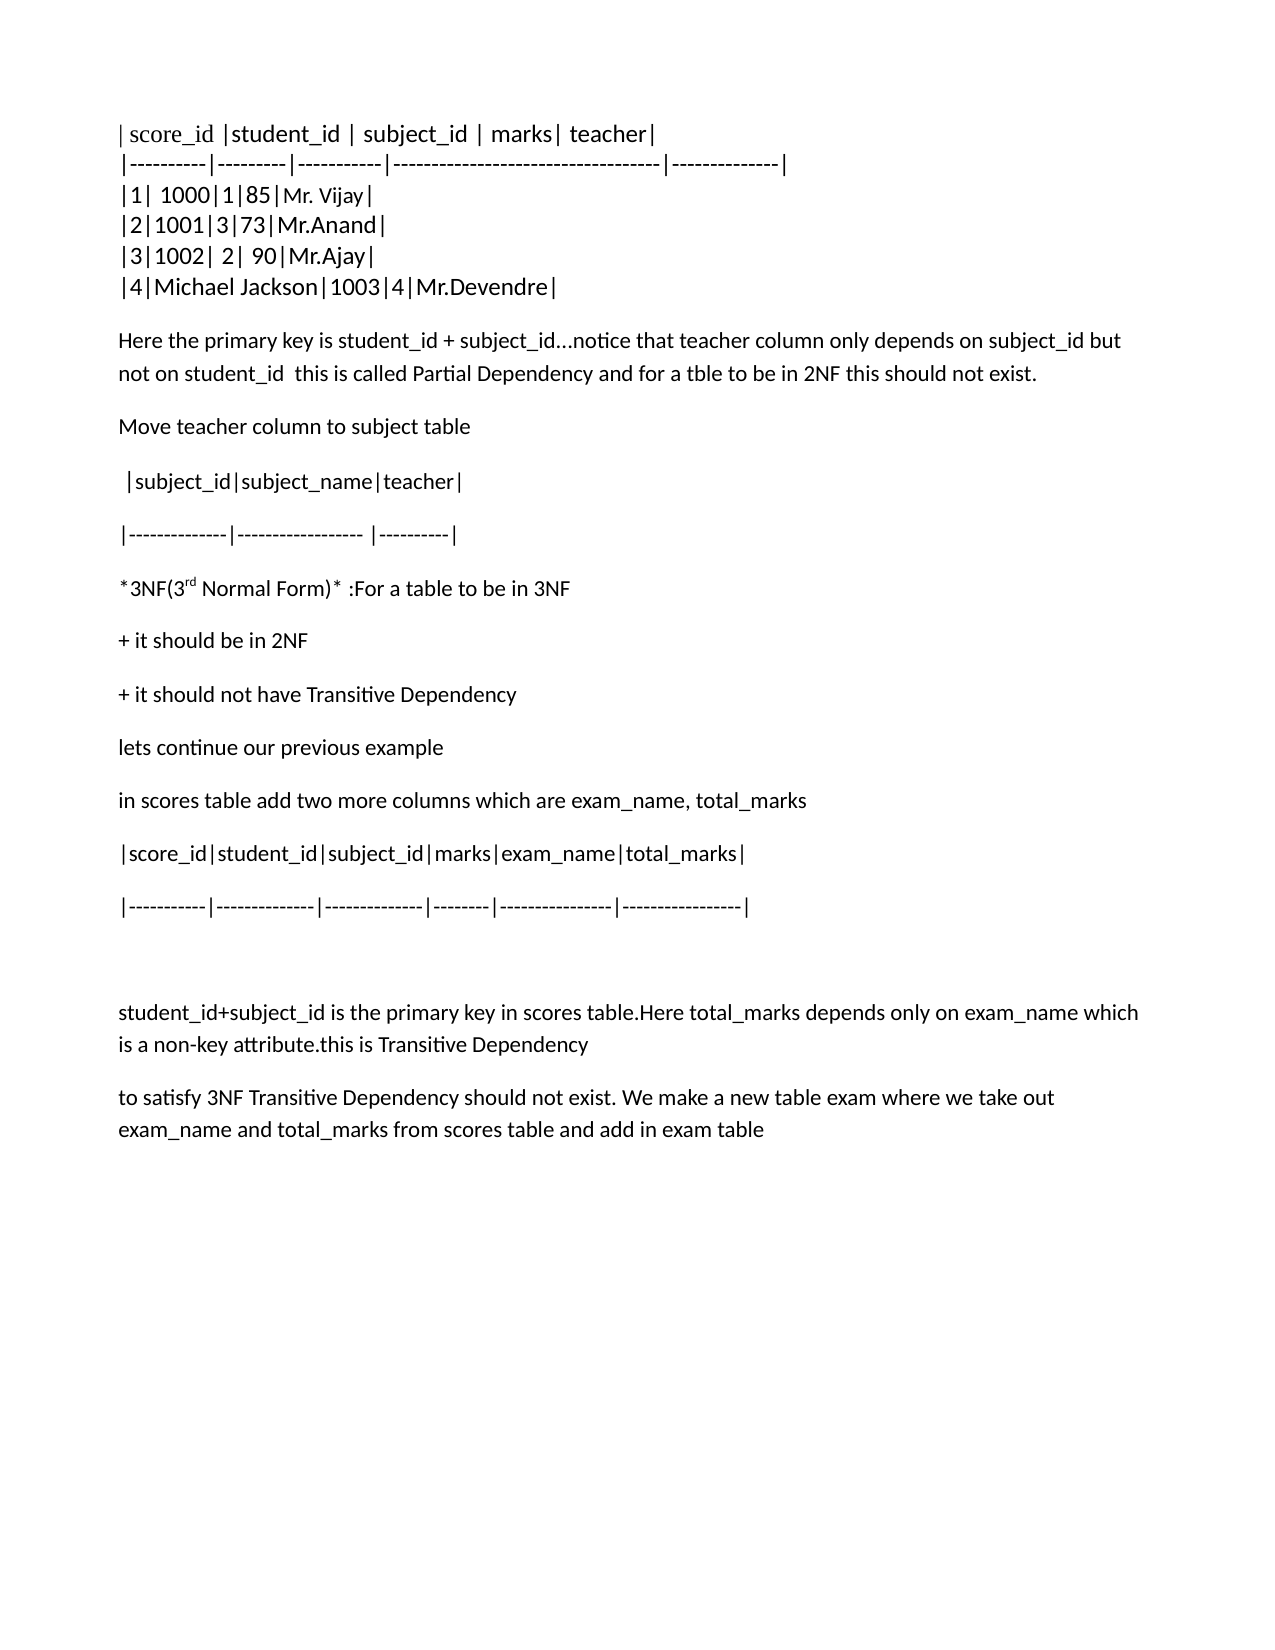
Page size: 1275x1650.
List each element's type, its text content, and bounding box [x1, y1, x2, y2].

text |score_id|student_id|subject_id|marks|exam_name|total_marks| [118, 839, 1157, 867]
text |4|Michael Jackson|1003|4|Mr.Devendre| [118, 271, 1157, 301]
text |-----------|--------------|--------------|--------|----------------|-----------------| [118, 892, 1157, 920]
text Here the primary key is student_id + subject_id...notice that teacher column only depends on subject_id but not on student_id this is called Partial Dependency and for a tble to be in 2NF this should not exist. [118, 327, 1157, 387]
text |1| 1000|1|85|Mr. Vijay| [118, 179, 1157, 210]
text |2|1001|3|73|Mr.Anand| [118, 210, 1157, 240]
text + it should not have Transitive Dependency [118, 680, 1157, 708]
text |3|1002| 2| 90|Mr.Ajay| [118, 240, 1157, 271]
text lets continue our previous example [118, 733, 1157, 761]
text Move teacher column to subject table [118, 412, 1157, 440]
text |----------|---------|-----------|-----------------------------------|--------------| [118, 149, 1157, 179]
text to satisfy 3NF Transitive Dependency should not exist. We make a new table exam where we take out exam_name and total_marks from scores table and add in exam table [118, 1083, 1157, 1143]
text *3NF(3rd Normal Form)* :For a table to be in 3NF [118, 574, 1157, 602]
text | score_id |student_id | subject_id | marks| teacher| [118, 118, 1157, 149]
text student_id+subject_id is the primary key in scores table.Here total_marks depends only on exam_name which is a non-key attribute.this is Transitive Dependency [118, 998, 1157, 1058]
text |subject_id|subject_name|teacher| [118, 465, 1157, 495]
text + it should be in 2NF [118, 627, 1157, 655]
text |--------------|------------------ |----------| [118, 521, 1157, 549]
text in scores table add two more columns which are exam_name, total_marks [118, 786, 1157, 814]
